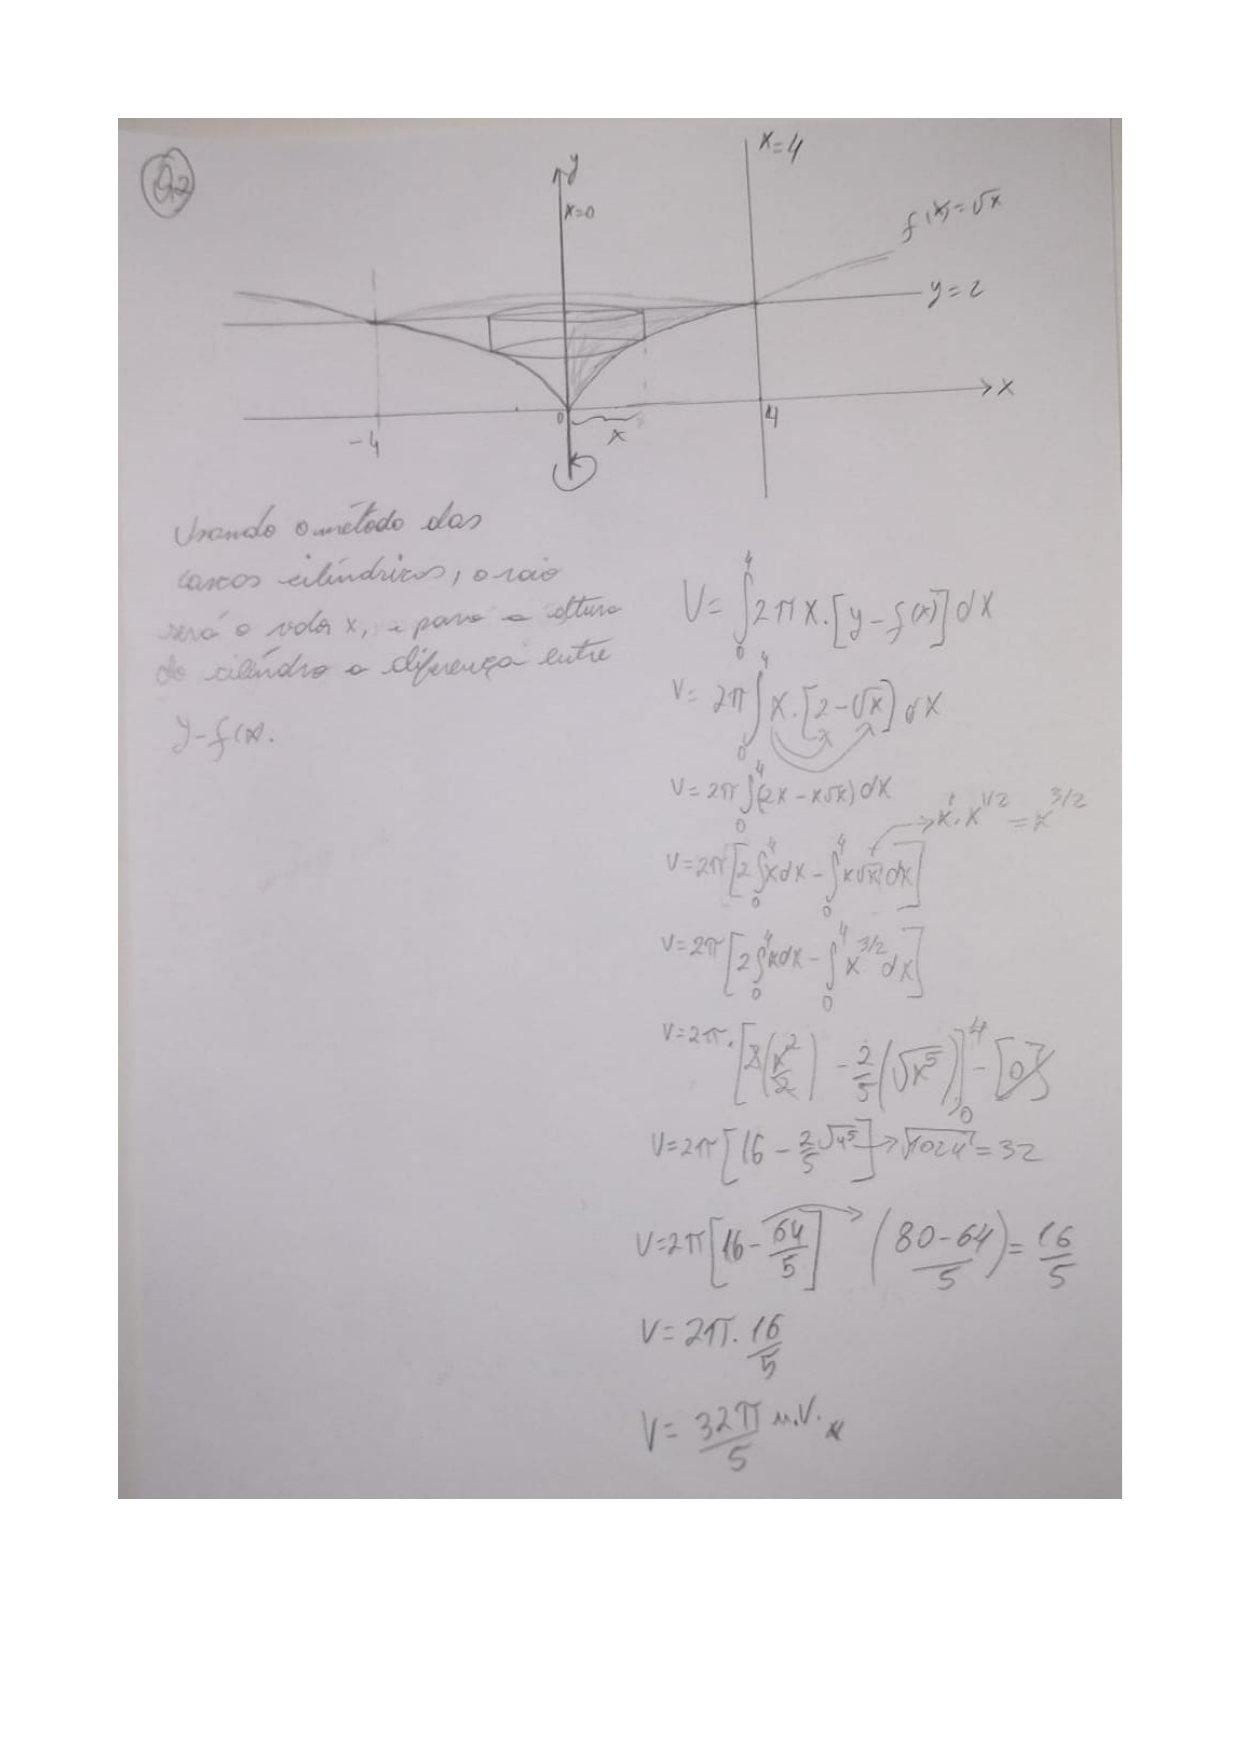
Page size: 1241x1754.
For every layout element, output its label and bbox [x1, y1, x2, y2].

picture [118, 118, 1123, 1499]
